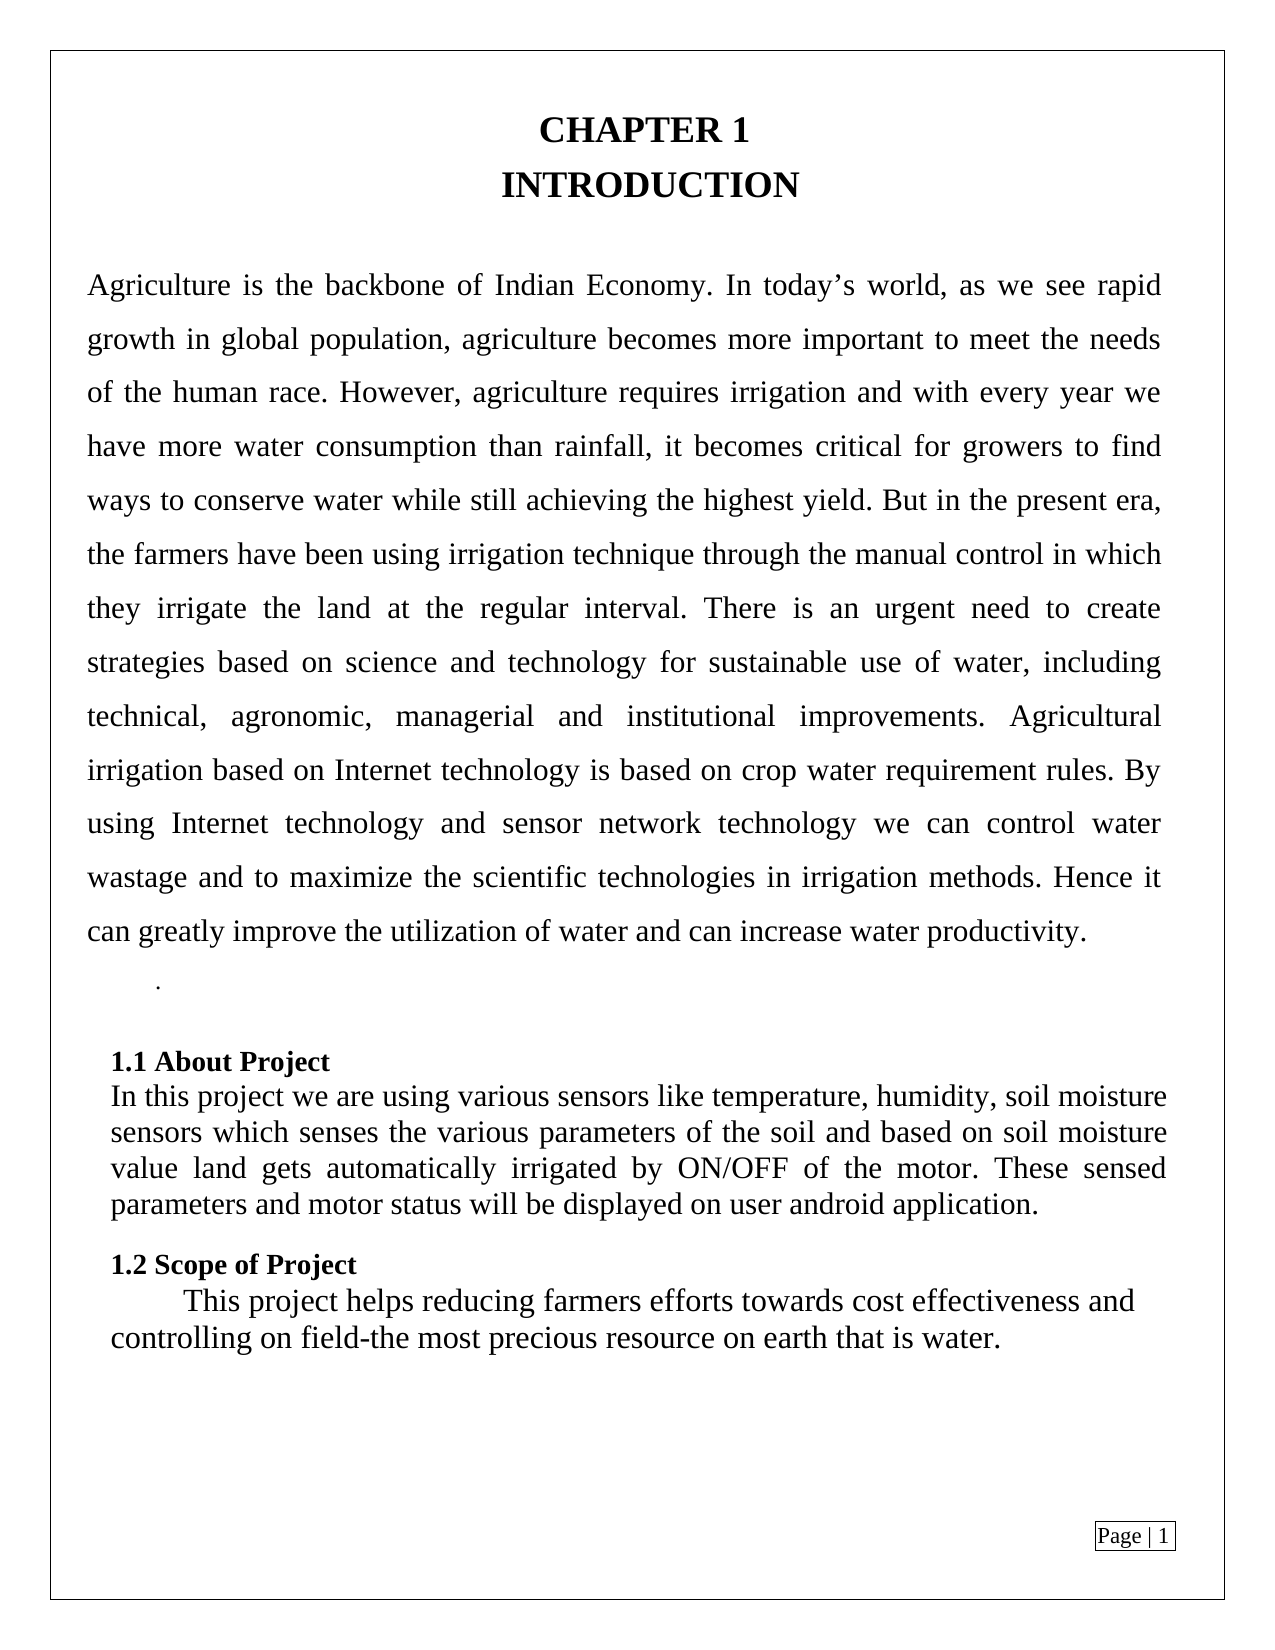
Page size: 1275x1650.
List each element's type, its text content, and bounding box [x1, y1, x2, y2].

subtitle CHAPTER 1 INTRODUCTION [489, 107, 800, 206]
text This project helps reducing farmers efforts towards cost effectiveness and controlling on field-the most precious resource on earth that is water. [110, 1281, 1169, 1355]
text . [155, 966, 1109, 995]
text In this project we are using various sensors like temperature, humidity, soil moisture sensors which senses the various parameters of the soil and based on soil moisture value land gets automatically irrigated by ON/OFF of the motor. These sensed parameters and motor status will be displayed on user android application. [110, 1077, 1169, 1221]
subtitle 1.1 About Project [110, 1044, 1169, 1077]
text Agriculture is the backbone of Indian Economy. In today’s world, as we see rapid growth in global population, agriculture becomes more important to meet the needs of the human race. However, agriculture requires irrigation and with every year we have more water consumption than rainfall, it becomes critical for growers to find ways to conserve water while still achieving the highest yield. But in the present era, the farmers have been using irrigation technique through the manual control in which they irrigate the land at the regular interval. There is an urgent need to create strategies based on science and technology for sustainable use of water, including technical, agronomic, managerial and institutional improvements. Agricultural irrigation based on Internet technology is based on crop water requirement rules. By using Internet technology and sensor network technology we can control water wastage and to maximize the scientific technologies in irrigation methods. Hence it can greatly improve the utilization of water and can increase water productivity. [87, 266, 1163, 948]
subtitle 1.2 Scope of Project [110, 1247, 1169, 1281]
